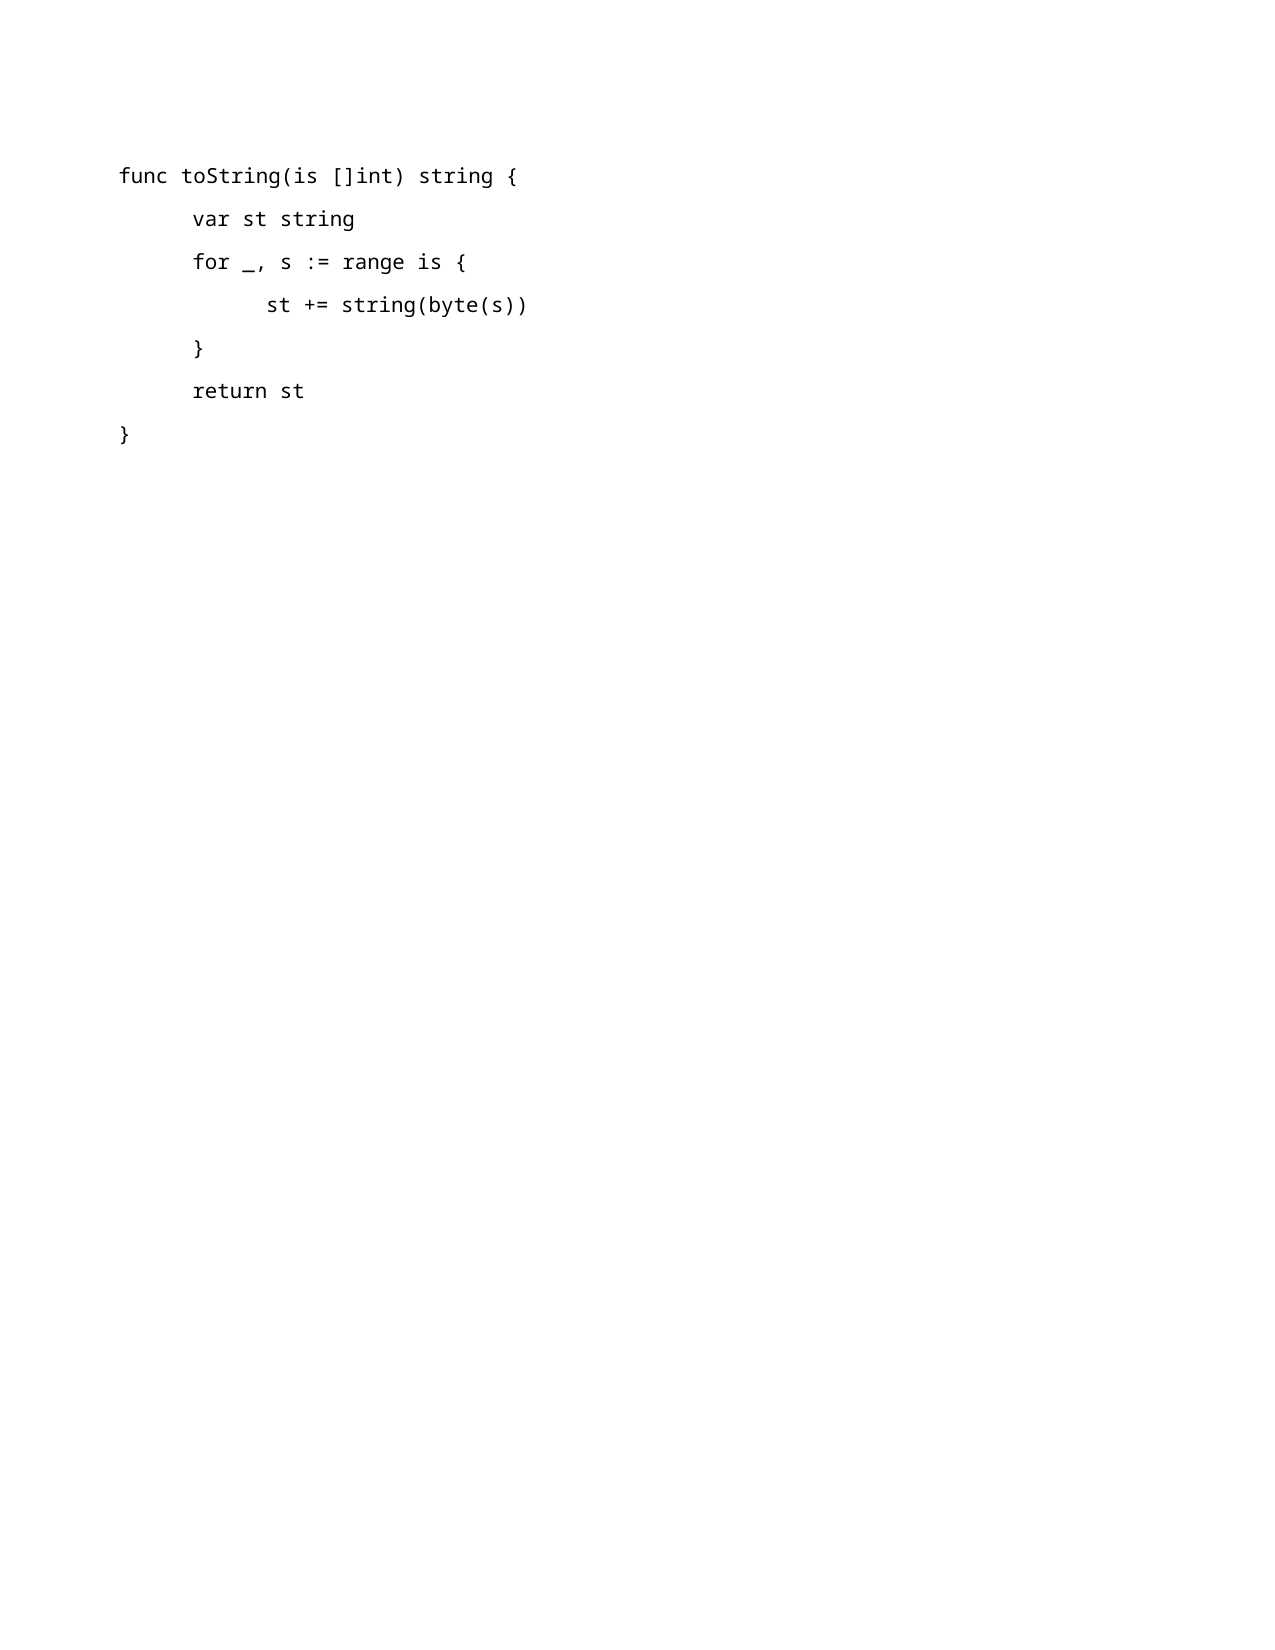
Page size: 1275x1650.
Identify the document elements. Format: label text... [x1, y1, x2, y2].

text return st [118, 376, 1157, 405]
text var st string [118, 204, 1157, 233]
text st += string(byte(s)) [118, 290, 1157, 319]
text for _, s := range is { [118, 247, 1157, 276]
text func toString(is []int) string { [118, 161, 1157, 189]
text } [118, 419, 1157, 448]
text } [118, 333, 1157, 362]
